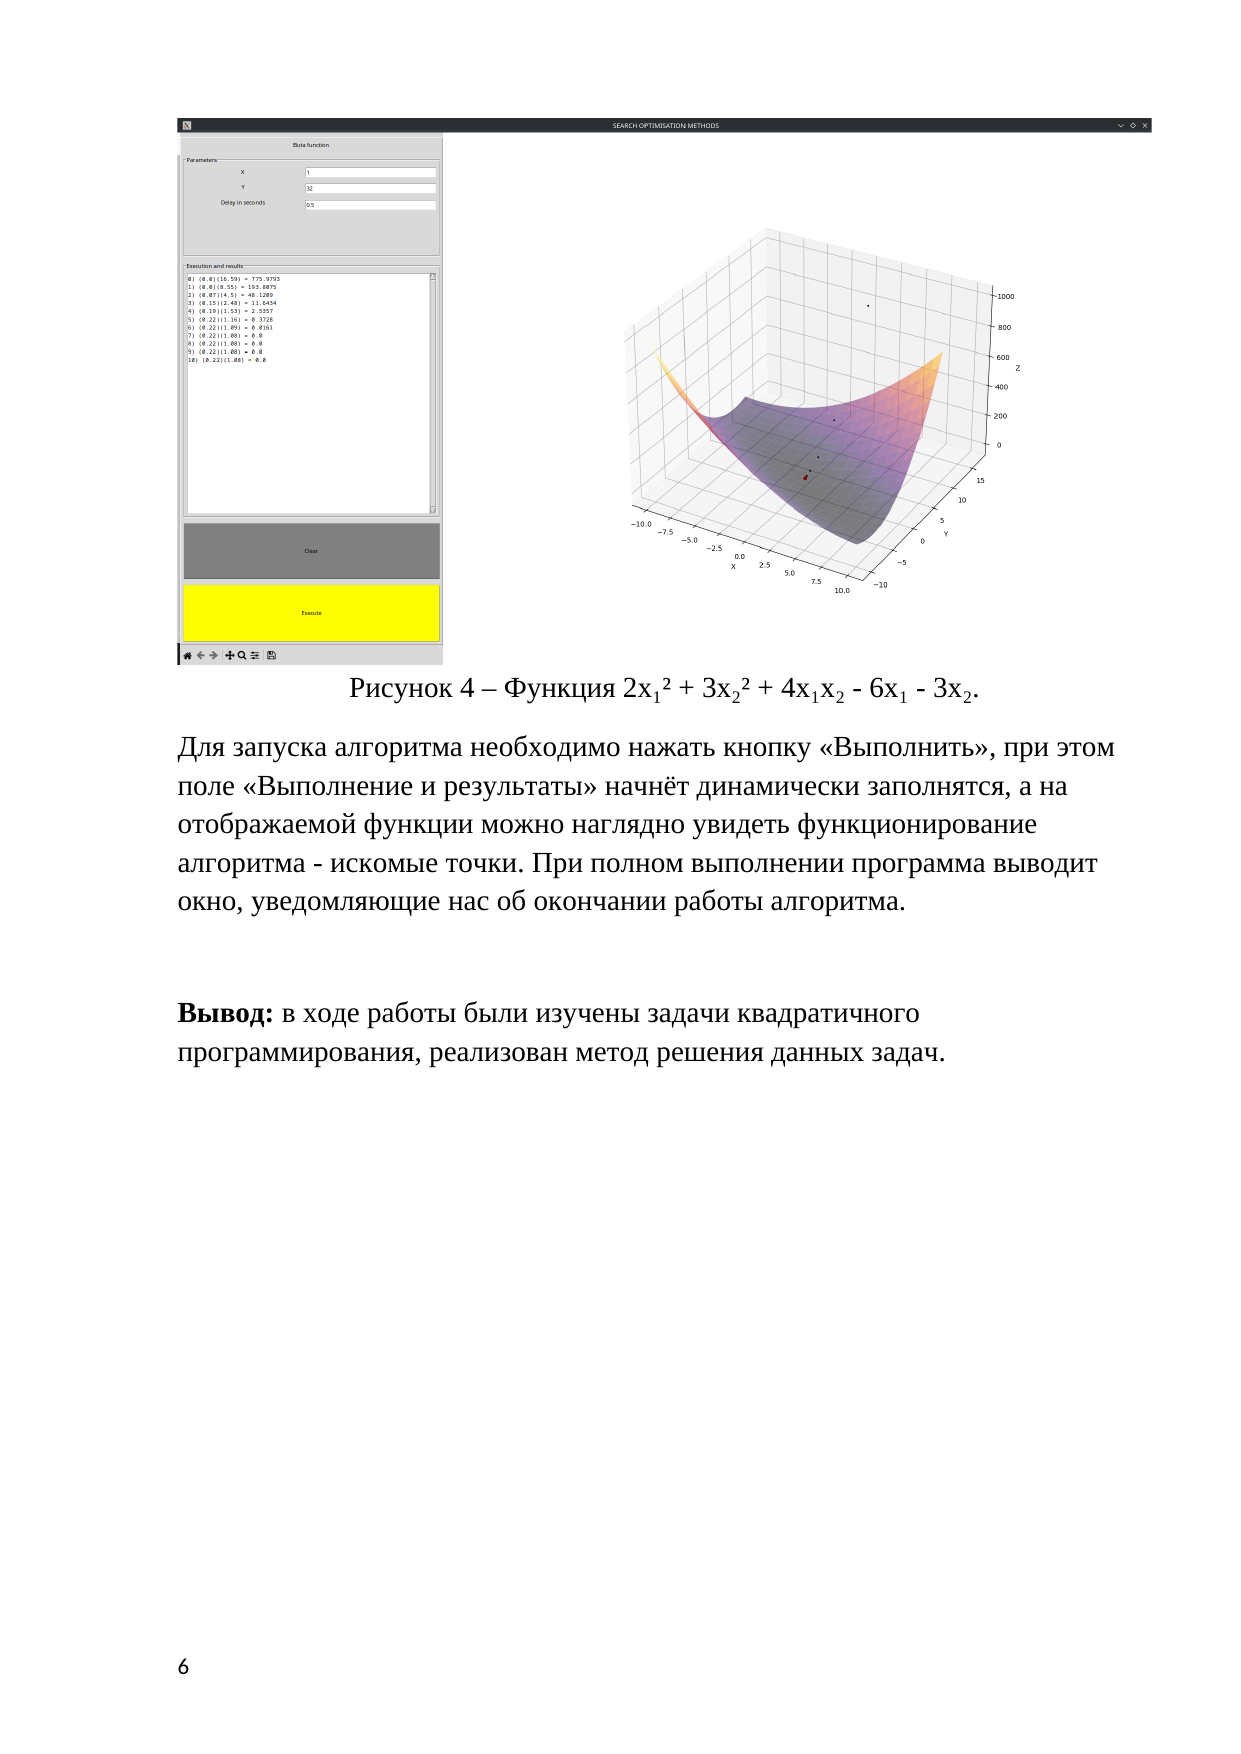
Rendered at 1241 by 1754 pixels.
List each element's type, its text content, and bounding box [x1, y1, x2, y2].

text Для запуска алгоритма необходимо нажать кнопку «Выполнить», при этом поле «Выполнение и результаты» начнёт динамически заполнятся, а на отображаемой функции можно наглядно увидеть функционирование алгоритма - искомые точки. При полном выполнении программа выводит окно, уведомляющие нас об окончании работы алгоритма. [177, 729, 1152, 917]
picture [177, 118, 1152, 665]
text Рисунок 4 – Функция 2x₁² + 3x₂² + 4x₁x₂ - 6x₁ - 3x₂. [177, 665, 1152, 703]
text Вывод: в ходе работы были изучены задачи квадратичного программирования, реализован метод решения данных задач. [177, 996, 1152, 1068]
